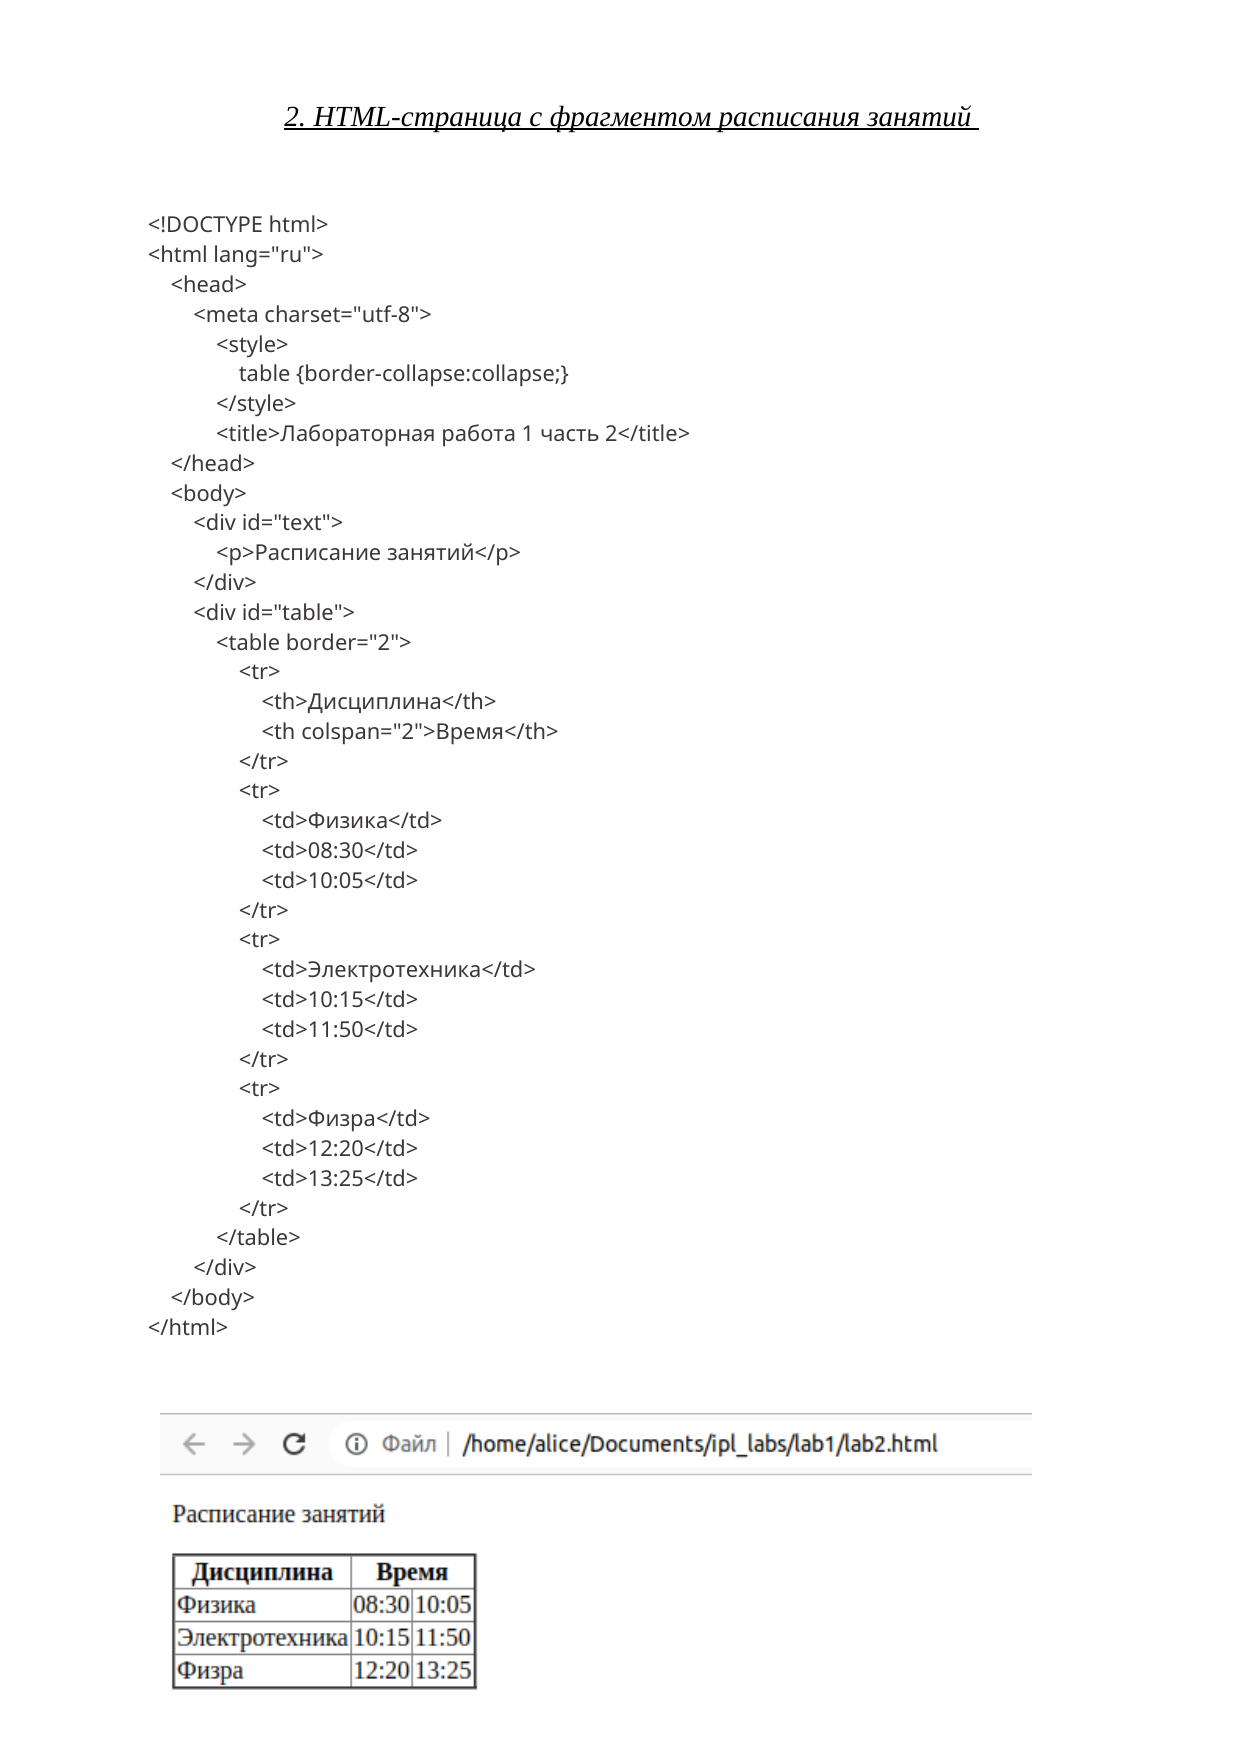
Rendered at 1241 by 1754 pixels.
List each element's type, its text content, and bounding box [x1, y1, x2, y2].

picture [160, 1413, 1032, 1754]
text <tr> [148, 1073, 1182, 1103]
text </body> [148, 1282, 1182, 1312]
text </tr> [148, 1193, 1182, 1222]
text table {border-collapse:collapse;} [148, 358, 1182, 388]
text <body> [148, 478, 1182, 507]
text </table> [148, 1222, 1182, 1252]
text <style> [148, 329, 1182, 358]
text <td>13:25</td> [148, 1163, 1182, 1193]
text <table border="2"> [148, 627, 1182, 656]
text </html> [148, 1312, 1182, 1342]
text <p>Расписание занятий</p> [148, 537, 1182, 567]
text <td>11:50</td> [148, 1014, 1182, 1044]
text <tr> [148, 656, 1182, 686]
text </tr> [148, 895, 1182, 924]
text </div> [148, 1252, 1182, 1282]
text <td>08:30</td> [148, 835, 1182, 865]
text </tr> [148, 746, 1182, 776]
text <th>Дисциплина</th> [148, 686, 1182, 716]
text <tr> [148, 776, 1182, 805]
text <td>Физра</td> [148, 1103, 1182, 1133]
text </style> [148, 388, 1182, 418]
text 2. HTML-страница с фрагментом расписания занятий [74, 99, 1182, 133]
text <tr> [148, 924, 1182, 954]
text <td>12:20</td> [148, 1133, 1182, 1163]
text <th colspan="2">Время</th> [148, 716, 1182, 746]
text <div id="table"> [148, 597, 1182, 627]
text <!DOCTYPE html> [148, 209, 1182, 239]
text <html lang="ru"> [148, 239, 1182, 269]
text </div> [148, 567, 1182, 597]
text </head> [148, 448, 1182, 478]
text <td>Электротехника</td> [148, 954, 1182, 984]
text <td>10:05</td> [148, 865, 1182, 895]
text <div id="text"> [148, 507, 1182, 537]
text <title>Лабораторная работа 1 часть 2</title> [148, 418, 1182, 448]
text <meta charset="utf-8"> [148, 299, 1182, 329]
text <head> [148, 269, 1182, 299]
text </tr> [148, 1044, 1182, 1073]
text <td>10:15</td> [148, 984, 1182, 1014]
text <td>Физика</td> [148, 805, 1182, 835]
